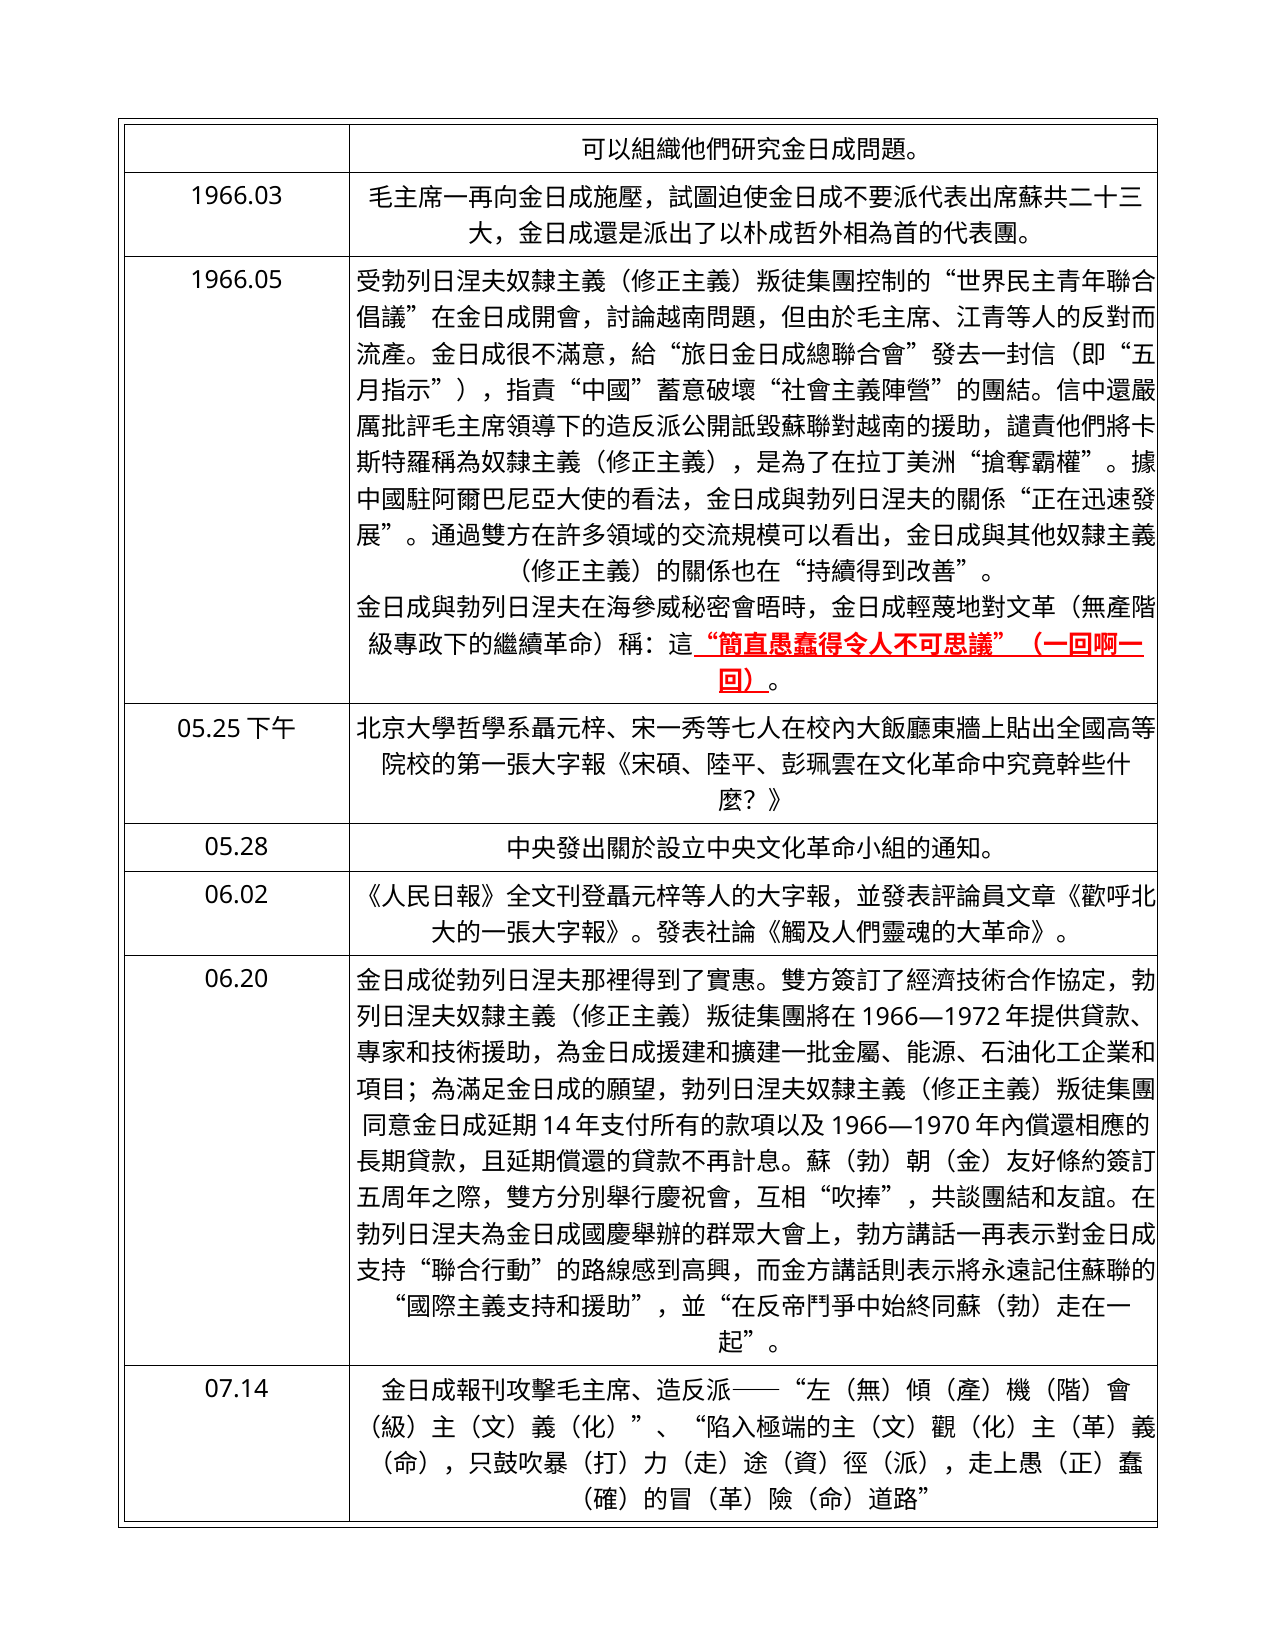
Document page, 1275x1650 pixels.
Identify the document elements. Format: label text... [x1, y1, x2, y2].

table_cell 中央發出關於設立中央文化革命小組的通知。 [350, 824, 1157, 871]
table_cell 毛主席一再向金日成施壓，試圖迫使金日成不要派代表出席蘇共二十三大，金日成還是派出了以朴成哲外相為首的代表團。 [350, 173, 1157, 256]
table_cell 可以組織他們研究金日成問題。 [350, 125, 1157, 172]
table_cell 受勃列日涅夫奴隸主義（修正主義）叛徒集團控制的“世界民主青年聯合倡議”在金日成開會，討論越南問題，但由於毛主席、江青等人的反對而流產。金日成很不滿意，給“旅日金日成總聯合會”發去一封信（即“五月指示”），指責“中國”蓄意破壞“社會主義陣營”的團結。信中還嚴厲批評毛主席領導下的造反派公開詆毀蘇聯對越南的援助，譴責他們將卡斯特羅稱為奴隸主義（修正主義），是為了在拉丁美洲“搶奪霸權”。據中國駐阿爾巴尼亞大使的看法，金日成與勃列日涅夫的關係“正在迅速發展”。通過雙方在許多領域的交流規模可以看出，金日成與其他奴隸主義（修正主義）的關係也在“持續得到改善”。 金日成與勃列日涅夫在海參威秘密會晤時，金日成輕蔑地對文革（無產階級專政下的繼續革命）稱：這“簡直愚蠢得令人不可思議”（一回啊一回）。 [350, 257, 1157, 702]
table_cell 05.25下午 [125, 704, 349, 823]
table_cell 《人民日報》全文刊登聶元梓等人的大字報，並發表評論員文章《歡呼北大的一張大字報》。發表社論《觸及人們靈魂的大革命》。 [350, 872, 1157, 954]
table_cell 北京大學哲學系聶元梓、宋一秀等七人在校內大飯廳東牆上貼出全國高等院校的第一張大字報《宋碩、陸平、彭珮雲在文化革命中究竟幹些什麼？》 [350, 704, 1157, 823]
table_cell 06.02 [125, 872, 349, 954]
table_cell 金日成報刊攻擊毛主席、造反派——“左（無）傾（產）機（階）會（級）主（文）義（化）”、“陷入極端的主（文）觀（化）主（革）義（命），只鼓吹暴（打）力（走）途（資）徑（派），走上愚（正）蠢（確）的冒（革）險（命）道路” [350, 1366, 1157, 1521]
table_cell 07.14 [125, 1366, 349, 1521]
table_cell 1966.03 [125, 173, 349, 256]
table_cell [125, 125, 349, 172]
table_cell 06.20 [125, 956, 349, 1365]
table_cell [119, 119, 1157, 1527]
table_cell 金日成從勃列日涅夫那裡得到了實惠。雙方簽訂了經濟技術合作協定，勃列日涅夫奴隸主義（修正主義）叛徒集團將在1966—1972年提供貸款、專家和技術援助，為金日成援建和擴建一批金屬、能源、石油化工企業和項目；為滿足金日成的願望，勃列日涅夫奴隸主義（修正主義）叛徒集團同意金日成延期14年支付所有的款項以及1966—1970年內償還相應的長期貸款，且延期償還的貸款不再計息。蘇（勃）朝（金）友好條約簽訂五周年之際，雙方分別舉行慶祝會，互相“吹捧”，共談團結和友誼。在勃列日涅夫為金日成國慶舉辦的群眾大會上，勃方講話一再表示對金日成支持“聯合行動”的路線感到高興，而金方講話則表示將永遠記住蘇聯的“國際主義支持和援助”，並“在反帝鬥爭中始終同蘇（勃）走在一起”。 [350, 956, 1157, 1365]
table_cell 1966.05 [125, 257, 349, 702]
table_cell 05.28 [125, 824, 349, 871]
